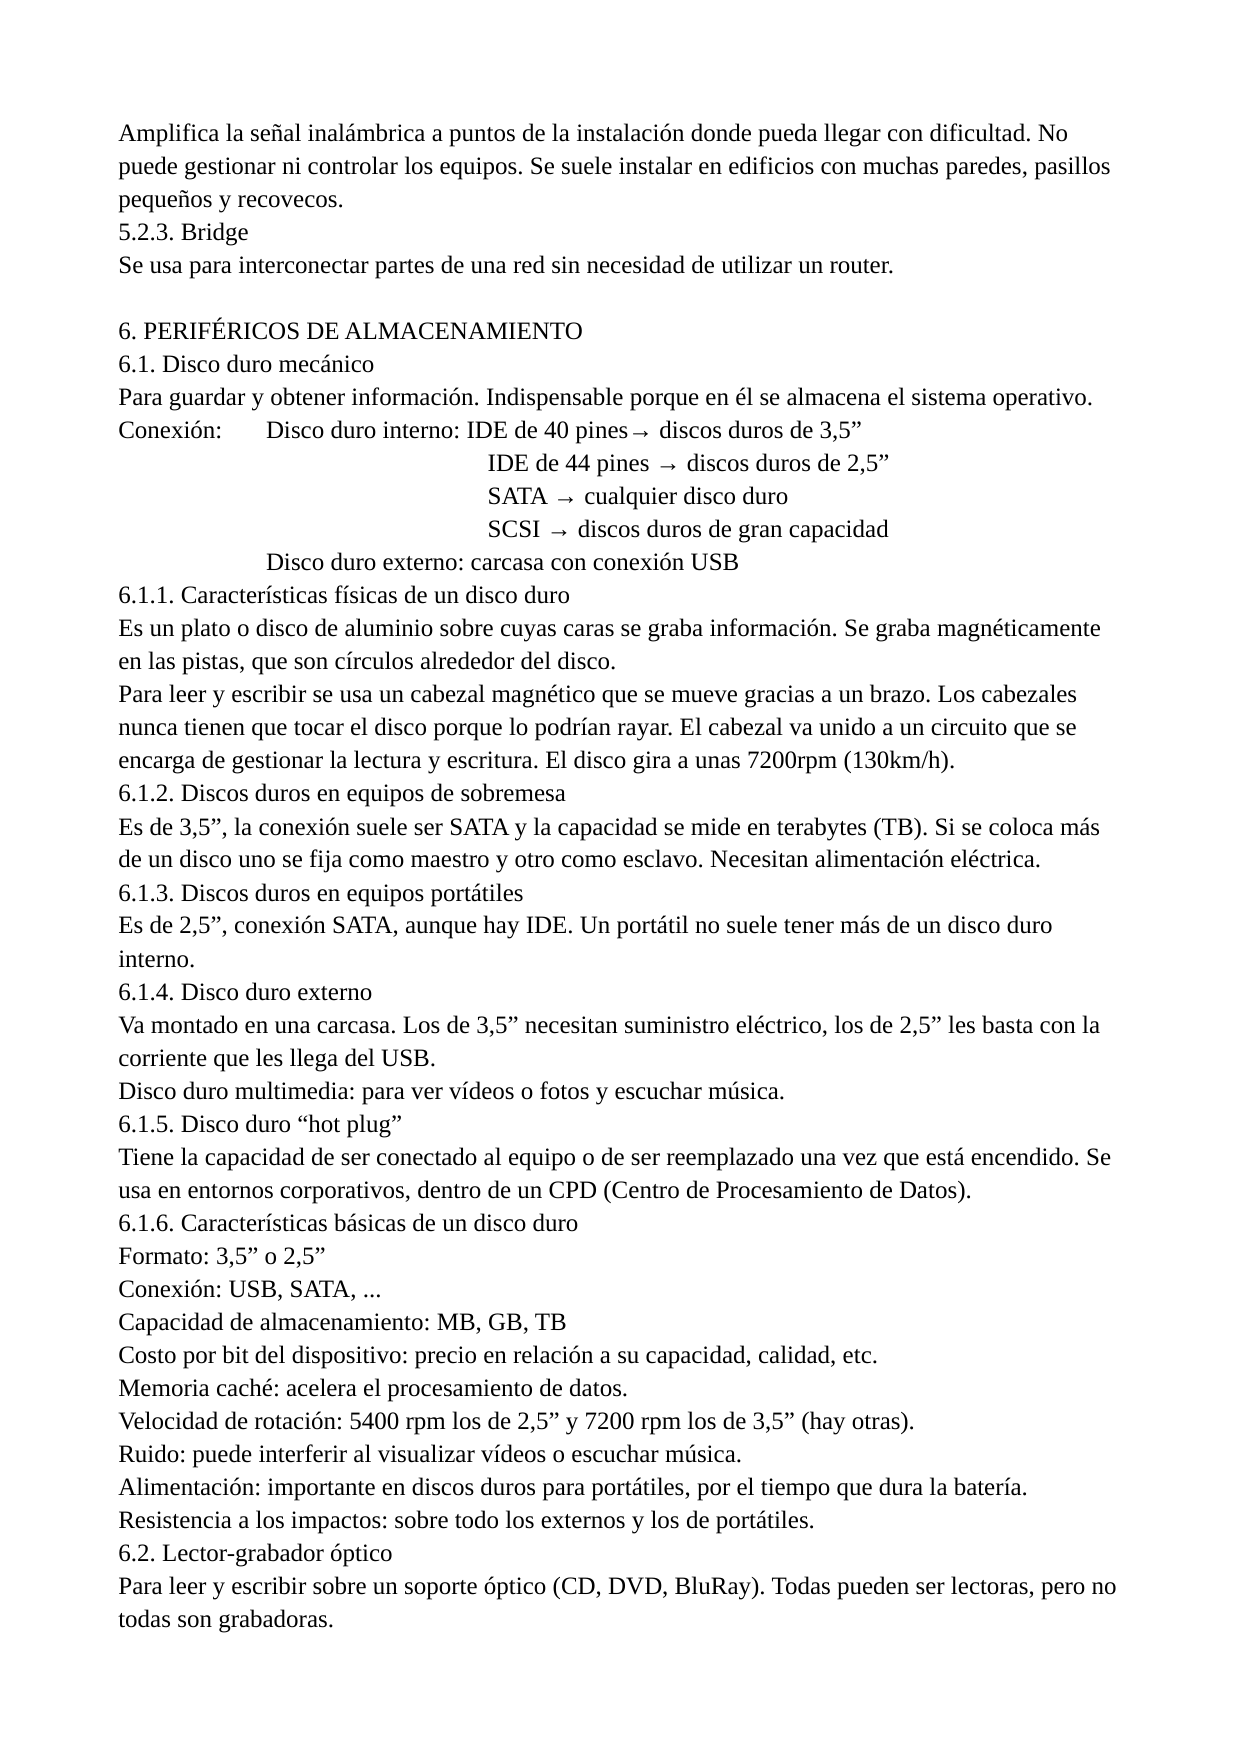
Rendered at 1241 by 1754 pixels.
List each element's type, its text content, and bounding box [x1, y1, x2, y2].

text Conexión: Disco duro interno: IDE de 40 pines→ discos duros de 3,5” [118, 415, 1122, 444]
text 6.1.6. Características básicas de un disco duro [118, 1208, 1122, 1237]
text 5.2.3. Bridge [118, 217, 1122, 246]
text SATA → cualquier disco duro [118, 481, 1122, 510]
text Es de 3,5”, la conexión suele ser SATA y la capacidad se mide en terabytes (TB). Si se coloca más de un disco uno se fija como maestro y otro como esclavo. Necesitan alimentación eléctrica. [118, 812, 1122, 873]
text Memoria caché: acelera el procesamiento de datos. [118, 1373, 1122, 1402]
text 6.1. Disco duro mecánico [118, 349, 1122, 378]
text Conexión: USB, SATA, ... [118, 1274, 1122, 1303]
text 6.1.1. Características físicas de un disco duro [118, 580, 1122, 609]
text Para leer y escribir sobre un soporte óptico (CD, DVD, BluRay). Todas pueden ser lectoras, pero no todas son grabadoras. [118, 1571, 1122, 1633]
text Formato: 3,5” o 2,5” [118, 1241, 1122, 1269]
text Va montado en una carcasa. Los de 3,5” necesitan suministro eléctrico, los de 2,5” les basta con la corriente que les llega del USB. [118, 1010, 1122, 1071]
text Costo por bit del dispositivo: precio en relación a su capacidad, calidad, etc. [118, 1340, 1122, 1369]
text Velocidad de rotación: 5400 rpm los de 2,5” y 7200 rpm los de 3,5” (hay otras). [118, 1406, 1122, 1435]
text Tiene la capacidad de ser conectado al equipo o de ser reemplazado una vez que está encendido. Se usa en entornos corporativos, dentro de un CPD (Centro de Procesamiento de Datos). [118, 1142, 1122, 1203]
text 6.1.4. Disco duro externo [118, 977, 1122, 1005]
text Para leer y escribir se usa un cabezal magnético que se mueve gracias a un brazo. Los cabezales nunca tienen que tocar el disco porque lo podrían rayar. El cabezal va unido a un circuito que se encarga de gestionar la lectura y escritura. El disco gira a unas 7200rpm (130km/h). [118, 679, 1122, 774]
text Disco duro multimedia: para ver vídeos o fotos y escuchar música. [118, 1076, 1122, 1104]
text 6.1.3. Discos duros en equipos portátiles [118, 878, 1122, 906]
text 6.1.5. Disco duro “hot plug” [118, 1109, 1122, 1137]
text 6. PERIFÉRICOS DE ALMACENAMIENTO [118, 316, 1122, 345]
text Alimentación: importante en discos duros para portátiles, por el tiempo que dura la batería. [118, 1472, 1122, 1501]
text IDE de 44 pines → discos duros de 2,5” [118, 448, 1122, 477]
text Es un plato o disco de aluminio sobre cuyas caras se graba información. Se graba magnéticamente en las pistas, que son círculos alrededor del disco. [118, 613, 1122, 675]
text Amplifica la señal inalámbrica a puntos de la instalación donde pueda llegar con dificultad. No puede gestionar ni controlar los equipos. Se suele instalar en edificios con muchas paredes, pasillos pequeños y recovecos. [118, 118, 1122, 213]
text Capacidad de almacenamiento: MB, GB, TB [118, 1307, 1122, 1336]
text Disco duro externo: carcasa con conexión USB [118, 547, 1122, 576]
text Es de 2,5”, conexión SATA, aunque hay IDE. Un portátil no suele tener más de un disco duro interno. [118, 911, 1122, 972]
text Se usa para interconectar partes de una red sin necesidad de utilizar un router. [118, 250, 1122, 279]
text 6.2. Lector-grabador óptico [118, 1538, 1122, 1567]
text Resistencia a los impactos: sobre todo los externos y los de portátiles. [118, 1505, 1122, 1534]
text SCSI → discos duros de gran capacidad [118, 514, 1122, 543]
text Para guardar y obtener información. Indispensable porque en él se almacena el sistema operativo. [118, 382, 1122, 411]
text Ruido: puede interferir al visualizar vídeos o escuchar música. [118, 1439, 1122, 1468]
text 6.1.2. Discos duros en equipos de sobremesa [118, 778, 1122, 807]
